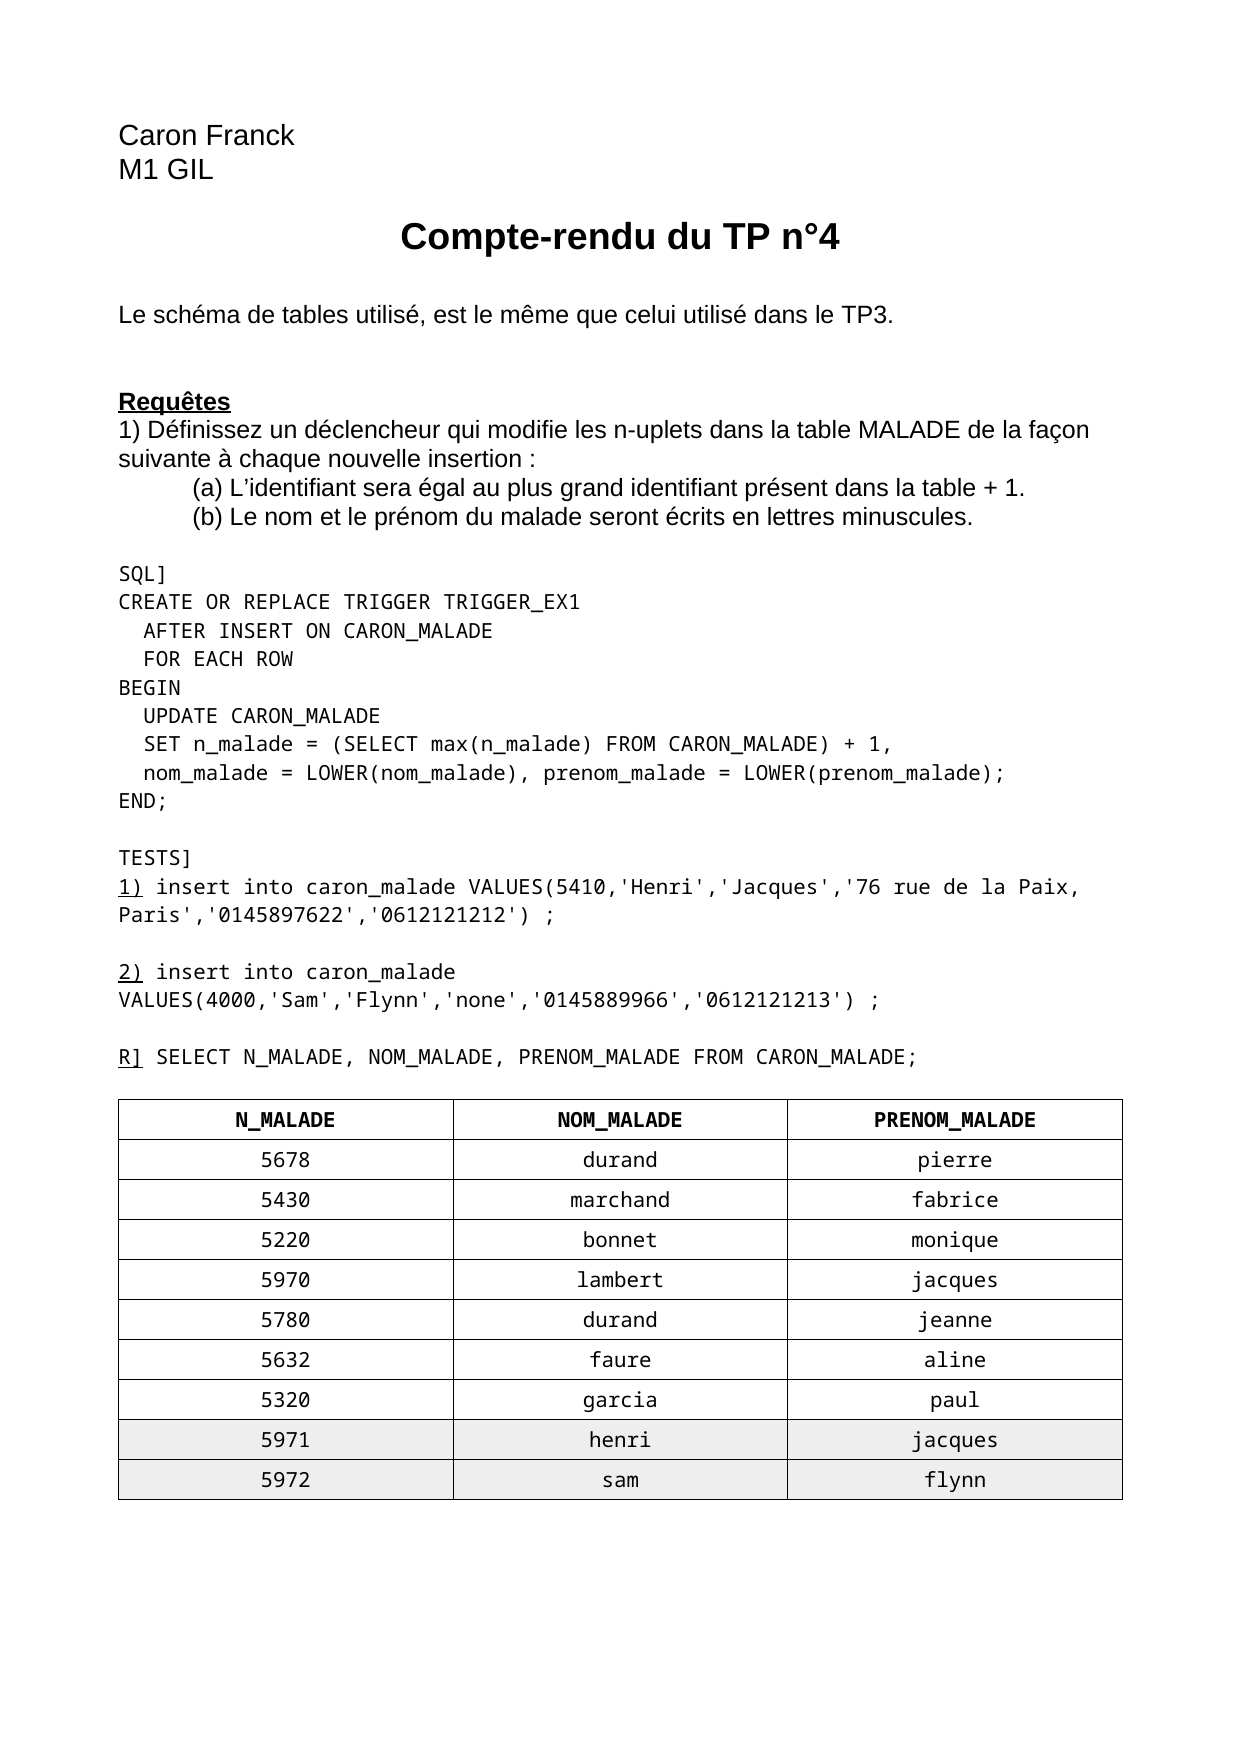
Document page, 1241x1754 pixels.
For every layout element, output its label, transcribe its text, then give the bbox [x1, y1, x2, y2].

table_cell 5970 [119, 1260, 453, 1299]
text 1) Définissez un déclencheur qui modifie les n-uplets dans la table MALADE de la façon suivante à chaque nouvelle insertion : [118, 415, 1122, 473]
table_cell flynn [788, 1460, 1122, 1499]
text (a) L’identifiant sera égal au plus grand identifiant présent dans la table + 1. [118, 473, 1122, 501]
table_cell bonnet [454, 1220, 787, 1259]
text R] SELECT N_MALADE, NOM_MALADE, PRENOM_MALADE FROM CARON_MALADE; [118, 1042, 1122, 1071]
text UPDATE CARON_MALADE [118, 701, 1122, 729]
text Caron Franck [118, 118, 1122, 152]
table_cell 5971 [119, 1420, 453, 1459]
table_cell durand [454, 1300, 787, 1339]
table_cell jacques [788, 1260, 1122, 1299]
table_header N_MALADE [119, 1100, 453, 1139]
text END; [118, 786, 1122, 815]
text AFTER INSERT ON CARON_MALADE [118, 616, 1122, 644]
text FOR EACH ROW [118, 644, 1122, 673]
text CREATE OR REPLACE TRIGGER TRIGGER_EX1 [118, 587, 1122, 616]
text M1 GIL [118, 152, 1122, 185]
table_cell henri [454, 1420, 787, 1459]
table_cell durand [454, 1140, 787, 1179]
text Requêtes [118, 386, 1122, 415]
table_header NOM_MALADE [454, 1100, 787, 1139]
table_cell aline [788, 1340, 1122, 1379]
table_cell marchand [454, 1180, 787, 1219]
table_cell 5320 [119, 1380, 453, 1419]
table_cell jeanne [788, 1300, 1122, 1339]
table_cell 5780 [119, 1300, 453, 1339]
table_cell paul [788, 1380, 1122, 1419]
text 1) insert into caron_malade VALUES(5410,'Henri','Jacques','76 rue de la Paix, Paris','0145897622','0612121212') ; [118, 872, 1122, 929]
table_cell 5430 [119, 1180, 453, 1219]
table_cell 5678 [119, 1140, 453, 1179]
table_cell fabrice [788, 1180, 1122, 1219]
text Compte-rendu du TP n°4 [118, 214, 1122, 257]
table_cell sam [454, 1460, 787, 1499]
table_cell pierre [788, 1140, 1122, 1179]
table_cell 5632 [119, 1340, 453, 1379]
text nom_malade = LOWER(nom_malade), prenom_malade = LOWER(prenom_malade); [118, 758, 1122, 786]
table_cell jacques [788, 1420, 1122, 1459]
table_cell faure [454, 1340, 787, 1379]
table_cell 5220 [119, 1220, 453, 1259]
text TESTS] [118, 843, 1122, 872]
text SQL] [118, 559, 1122, 587]
table_cell lambert [454, 1260, 787, 1299]
text BEGIN [118, 673, 1122, 701]
text SET n_malade = (SELECT max(n_malade) FROM CARON_MALADE) + 1, [118, 729, 1122, 758]
table_header PRENOM_MALADE [788, 1100, 1122, 1139]
text (b) Le nom et le prénom du malade seront écrits en lettres minuscules. [118, 501, 1122, 530]
table_cell 5972 [119, 1460, 453, 1499]
text Le schéma de tables utilisé, est le même que celui utilisé dans le TP3. [118, 300, 1122, 329]
table_cell monique [788, 1220, 1122, 1259]
text 2) insert into caron_malade VALUES(4000,'Sam','Flynn','none','0145889966','0612121213') ; [118, 957, 1122, 1014]
table_cell garcia [454, 1380, 787, 1419]
